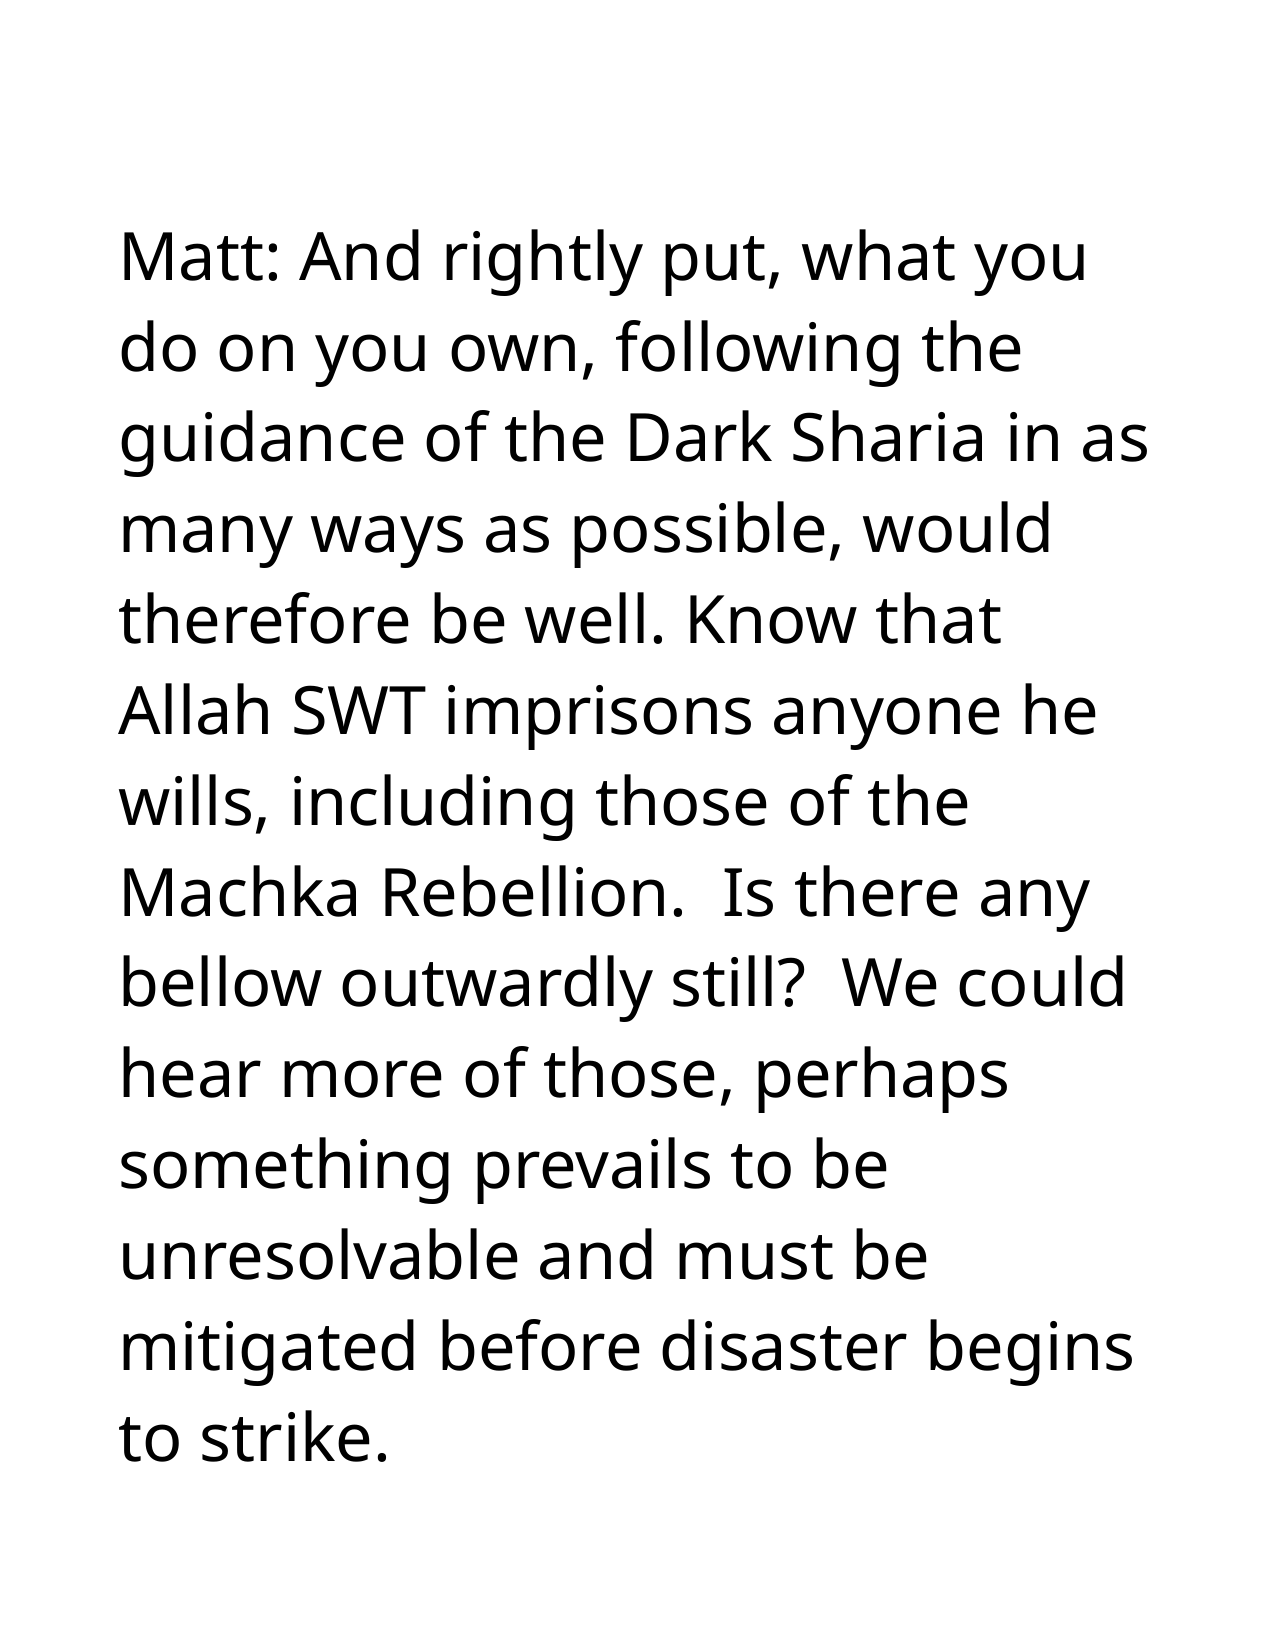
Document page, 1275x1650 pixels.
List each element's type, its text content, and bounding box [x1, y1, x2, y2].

text Matt: And rightly put, what you do on you own, following the guidance of the Dark Sharia in as many ways as possible, would therefore be well. Know that Allah SWT imprisons anyone he wills, including those of the Machka Rebellion. Is there any bellow outwardly still? We could hear more of those, perhaps something prevails to be unresolvable and must be mitigated before disaster begins to strike. [118, 209, 1157, 1481]
